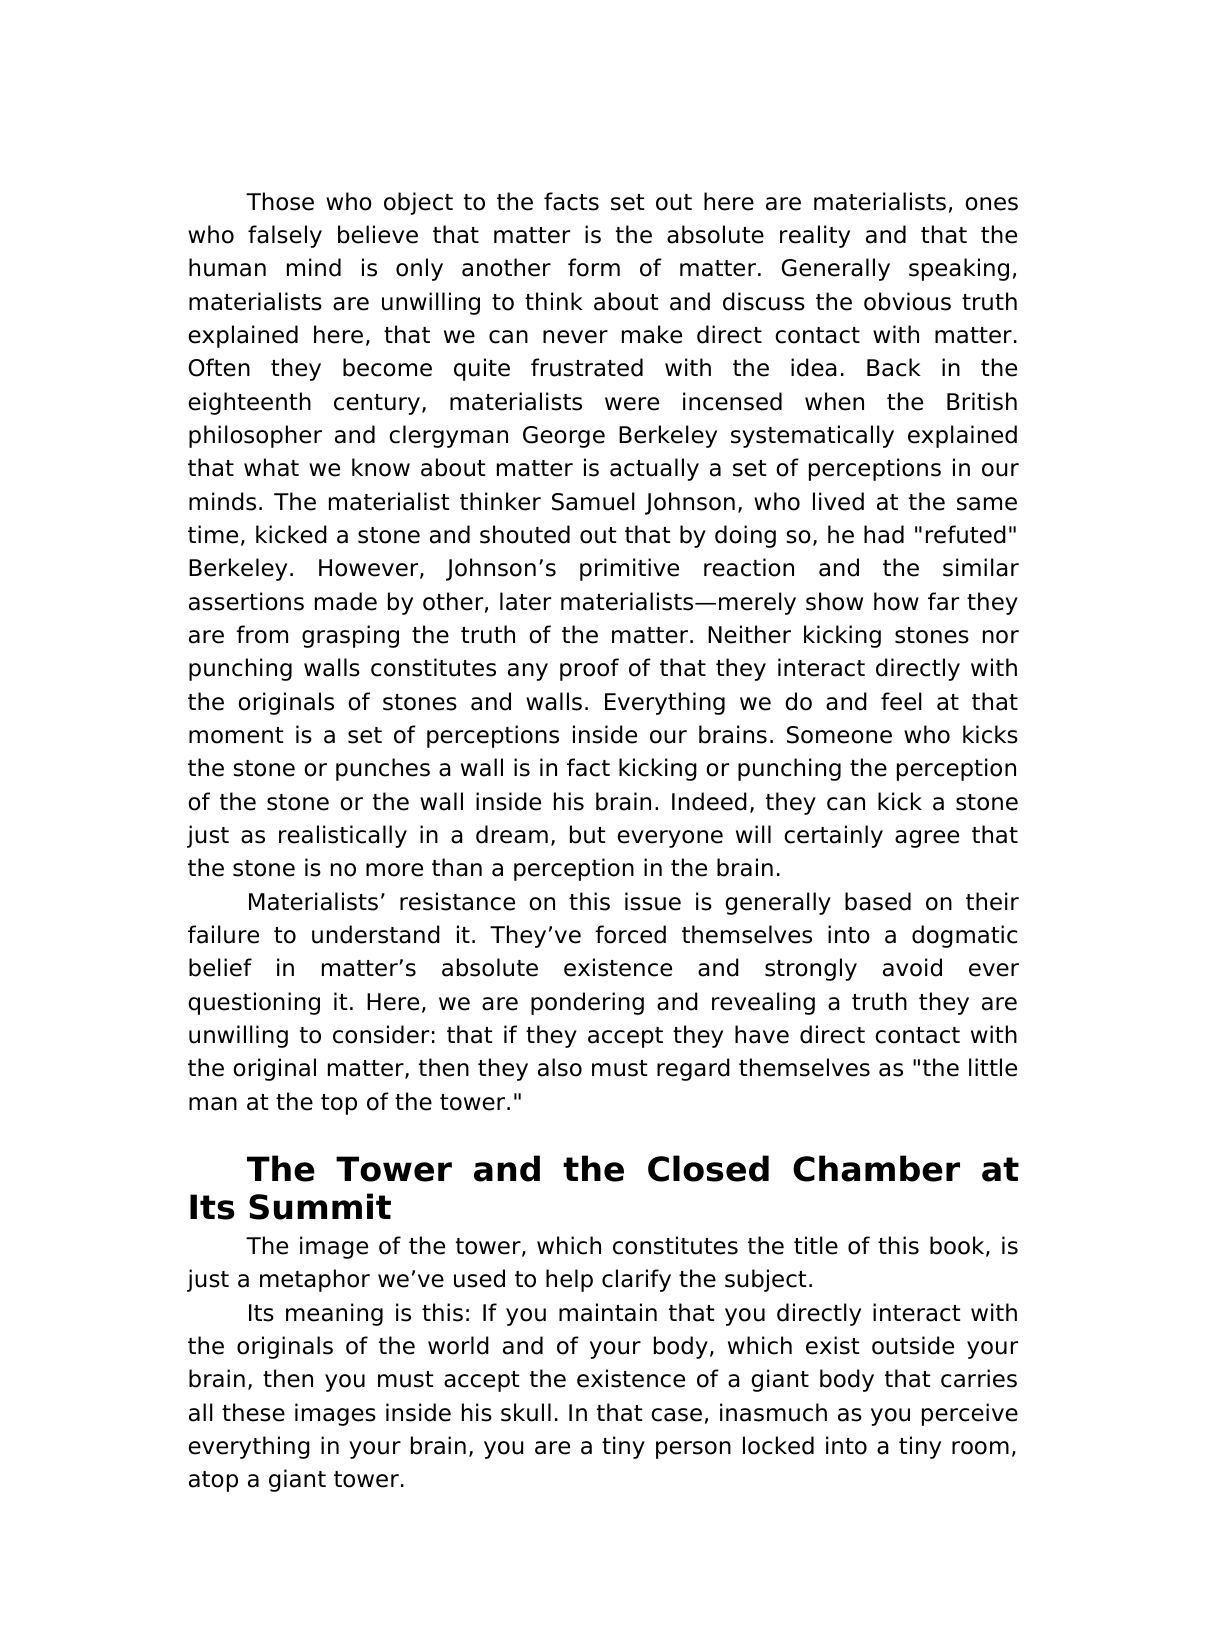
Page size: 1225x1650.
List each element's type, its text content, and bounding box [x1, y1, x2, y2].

text The image of the tower, which constitutes the title of this book, is just a metaphor we’ve used to help clarify the subject. [187, 1228, 1020, 1294]
text Those who object to the facts set out here are materialists, ones who falsely believe that matter is the absolute reality and that the human mind is only another form of matter. Generally speaking, materialists are unwilling to think about and discuss the obvious truth explained here, that we can never make direct contact with matter. Often they become quite frustrated with the idea. Back in the eighteenth century, materialists were incensed when the British philosopher and clergyman George Berkeley systematically explained that what we know about matter is actually a set of perceptions in our minds. The materialist thinker Samuel Johnson, who lived at the same time, kicked a stone and shouted out that by doing so, he had "refuted" Berkeley. However, Johnson’s primitive reaction and the similar assertions made by other, later materialists—merely show how far they are from grasping the truth of the matter. Neither kicking stones nor punching walls constitutes any proof of that they interact directly with the originals of stones and walls. Everything we do and feel at that moment is a set of perceptions inside our brains. Someone who kicks the stone or punches a wall is in fact kicking or punching the perception of the stone or the wall inside his brain. Indeed, they can kick a stone just as realistically in a dream, but everyone will certainly agree that the stone is no more than a perception in the brain. [187, 183, 1020, 883]
text The Tower and the Closed Chamber at Its Summit [187, 1150, 1020, 1228]
text Materialists’ resistance on this issue is generally based on their failure to understand it. They’ve forced themselves into a dogmatic belief in matter’s absolute existence and strongly avoid ever questioning it. Here, we are pondering and revealing a truth they are unwilling to consider: that if they accept they have direct contact with the original matter, then they also must regard themselves as "the little man at the top of the tower." [187, 883, 1020, 1117]
text Its meaning is this: If you maintain that you directly interact with the originals of the world and of your body, which exist outside your brain, then you must accept the existence of a giant body that carries all these images inside his skull. In that case, inasmuch as you perceive everything in your brain, you are a tiny person locked into a tiny room, atop a giant tower. [187, 1294, 1020, 1494]
